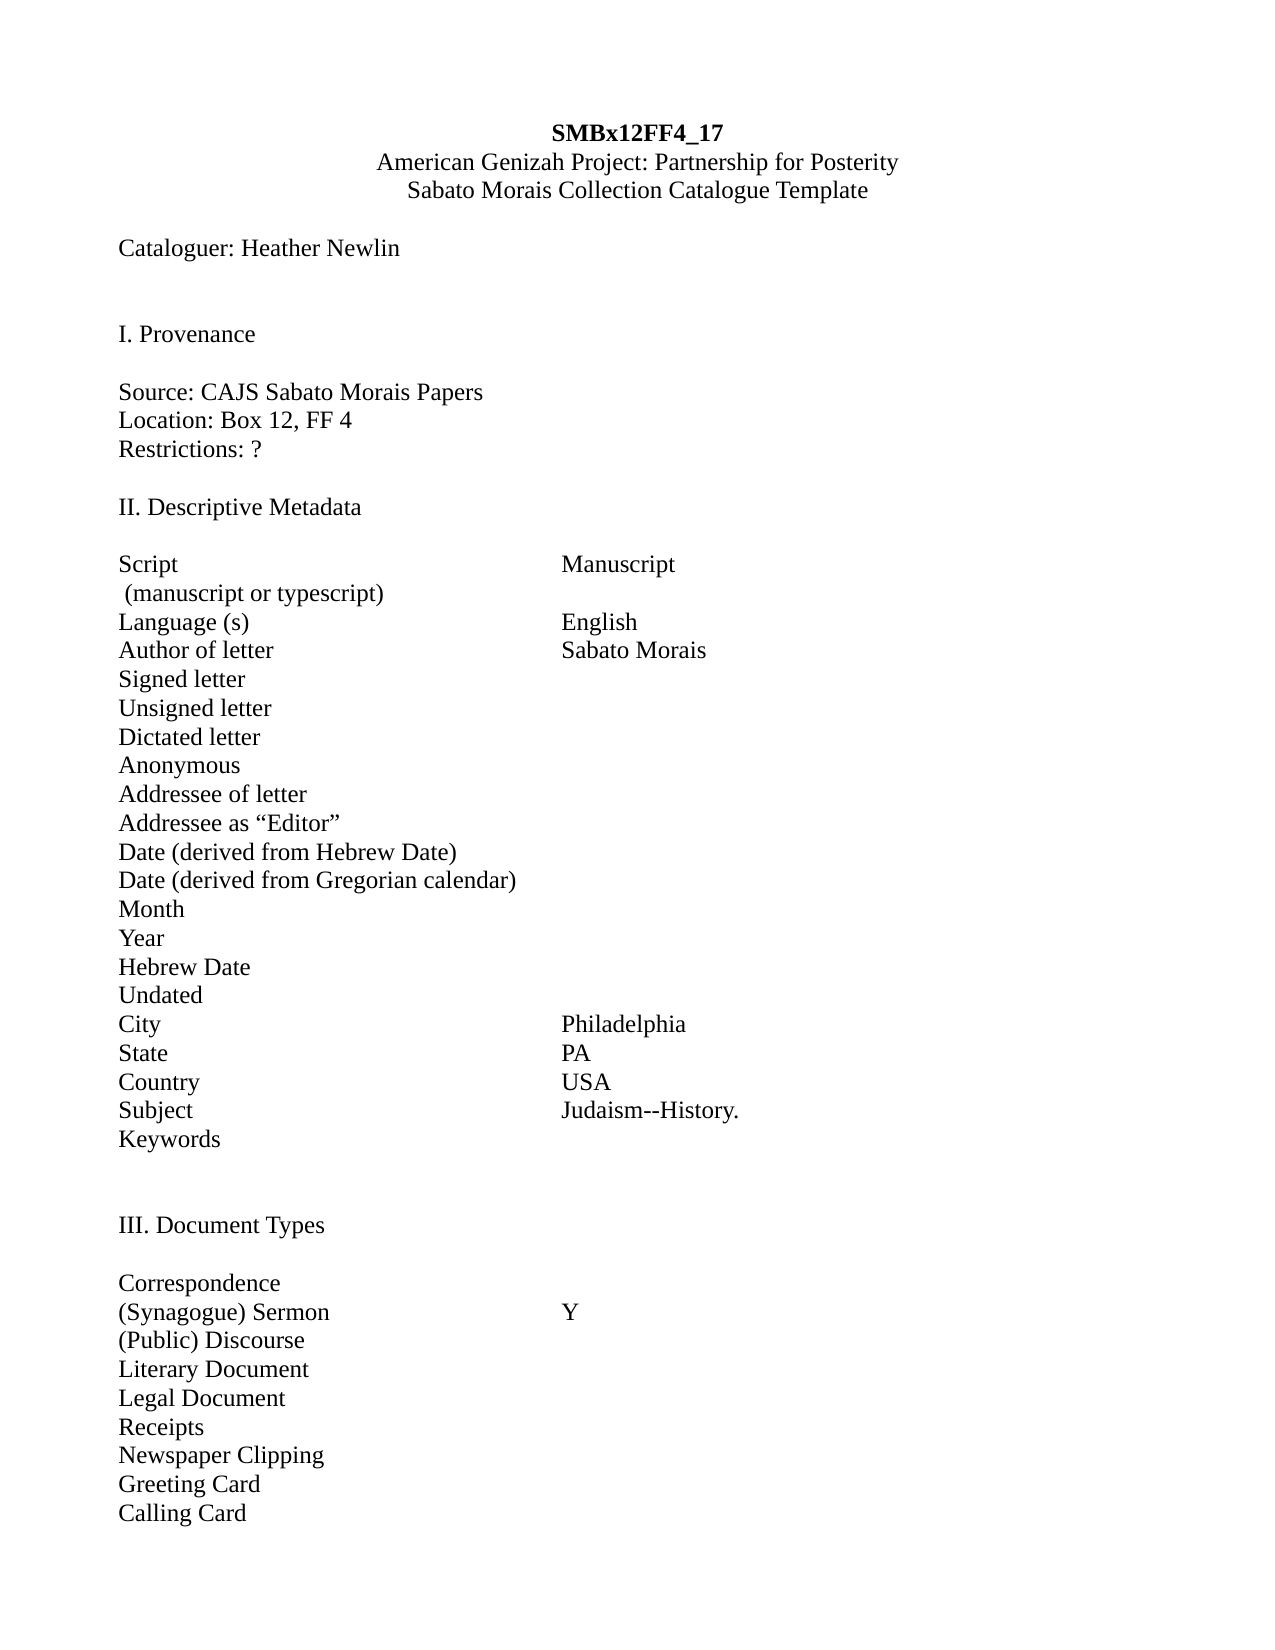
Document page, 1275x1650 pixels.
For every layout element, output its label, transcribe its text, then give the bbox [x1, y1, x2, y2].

text Literary Document [118, 1354, 1157, 1383]
text Script Manuscript [118, 549, 1157, 578]
text Addressee as “Editor” [118, 808, 1157, 837]
text State PA [118, 1038, 1157, 1067]
text Source: CAJS Sabato Morais Papers [118, 377, 1157, 406]
text Calling Card [118, 1498, 1157, 1527]
text American Genizah Project: Partnership for Posterity [118, 147, 1157, 176]
text I. Provenance [118, 319, 1157, 348]
text Signed letter [118, 664, 1157, 693]
text Date (derived from Hebrew Date) [118, 837, 1157, 866]
text III. Document Types [118, 1211, 1157, 1239]
text Legal Document [118, 1383, 1157, 1412]
text Date (derived from Gregorian calendar) [118, 866, 1157, 894]
text Dictated letter [118, 722, 1157, 751]
text Keywords [118, 1124, 1157, 1153]
text Anonymous [118, 751, 1157, 779]
text Language (s) English [118, 607, 1157, 636]
text Cataloguer: Heather Newlin [118, 233, 1157, 262]
text Sabato Morais Collection Catalogue Template [118, 176, 1157, 204]
text Undated [118, 981, 1157, 1009]
text City Philadelphia [118, 1009, 1157, 1038]
text Correspondence [118, 1268, 1157, 1297]
text Country USA [118, 1067, 1157, 1096]
text Hebrew Date [118, 952, 1157, 981]
text (Public) Discourse [118, 1326, 1157, 1354]
text Location: Box 12, FF 4 [118, 406, 1157, 434]
text Restrictions: ? [118, 434, 1157, 463]
text Receipts [118, 1412, 1157, 1441]
text SMBx12FF4_17 [118, 118, 1157, 147]
text Author of letter Sabato Morais [118, 636, 1157, 664]
text II. Descriptive Metadata [118, 492, 1157, 521]
text Addressee of letter [118, 779, 1157, 808]
text Greeting Card [118, 1469, 1157, 1498]
text (manuscript or typescript) [118, 578, 1157, 607]
text Newspaper Clipping [118, 1441, 1157, 1469]
text (Synagogue) Sermon Y [118, 1297, 1157, 1326]
text Subject Judaism--History. [118, 1096, 1157, 1124]
text Year [118, 923, 1157, 952]
text Unsigned letter [118, 693, 1157, 722]
text Month [118, 894, 1157, 923]
